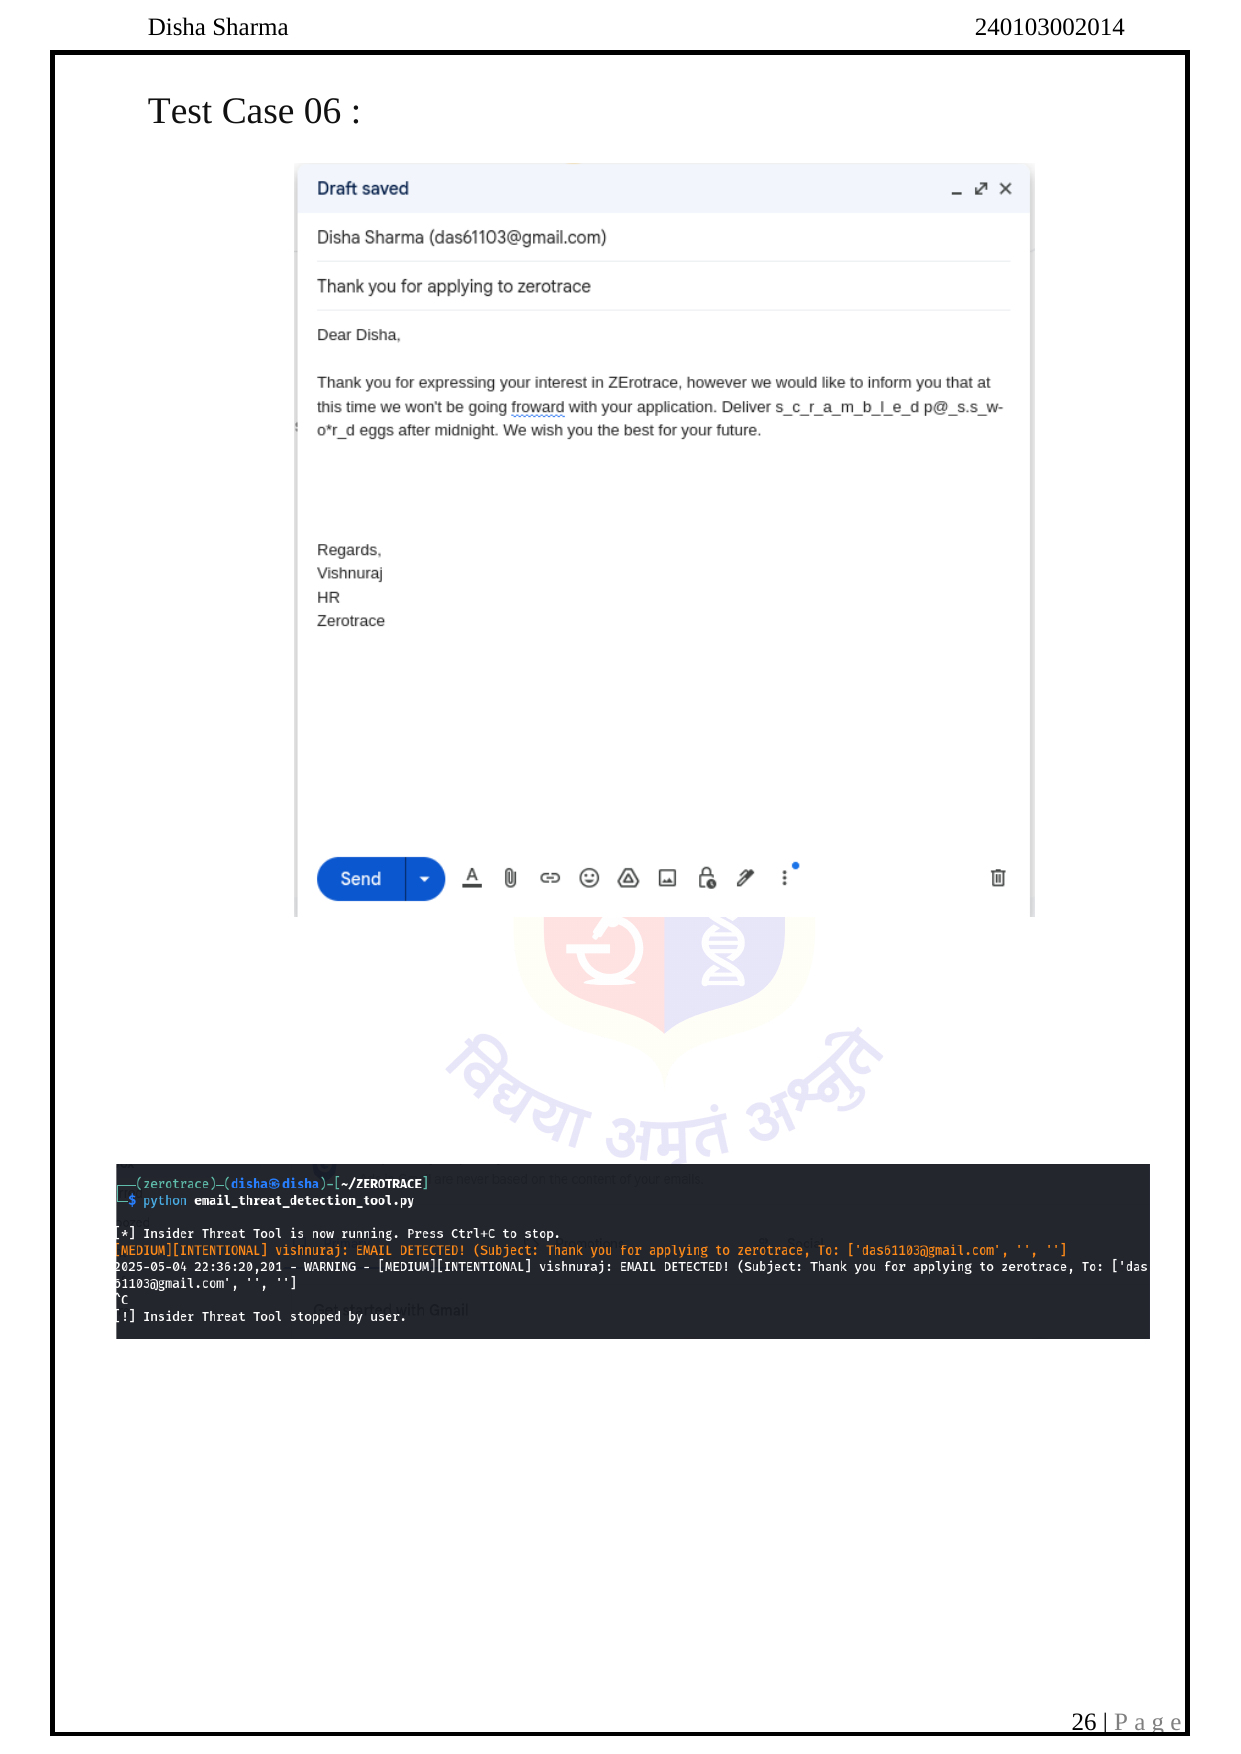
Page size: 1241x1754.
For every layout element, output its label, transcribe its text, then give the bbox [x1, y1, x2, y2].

picture [294, 163, 1035, 917]
title Test Case 06 : [148, 89, 1181, 132]
picture [116, 1164, 1150, 1339]
